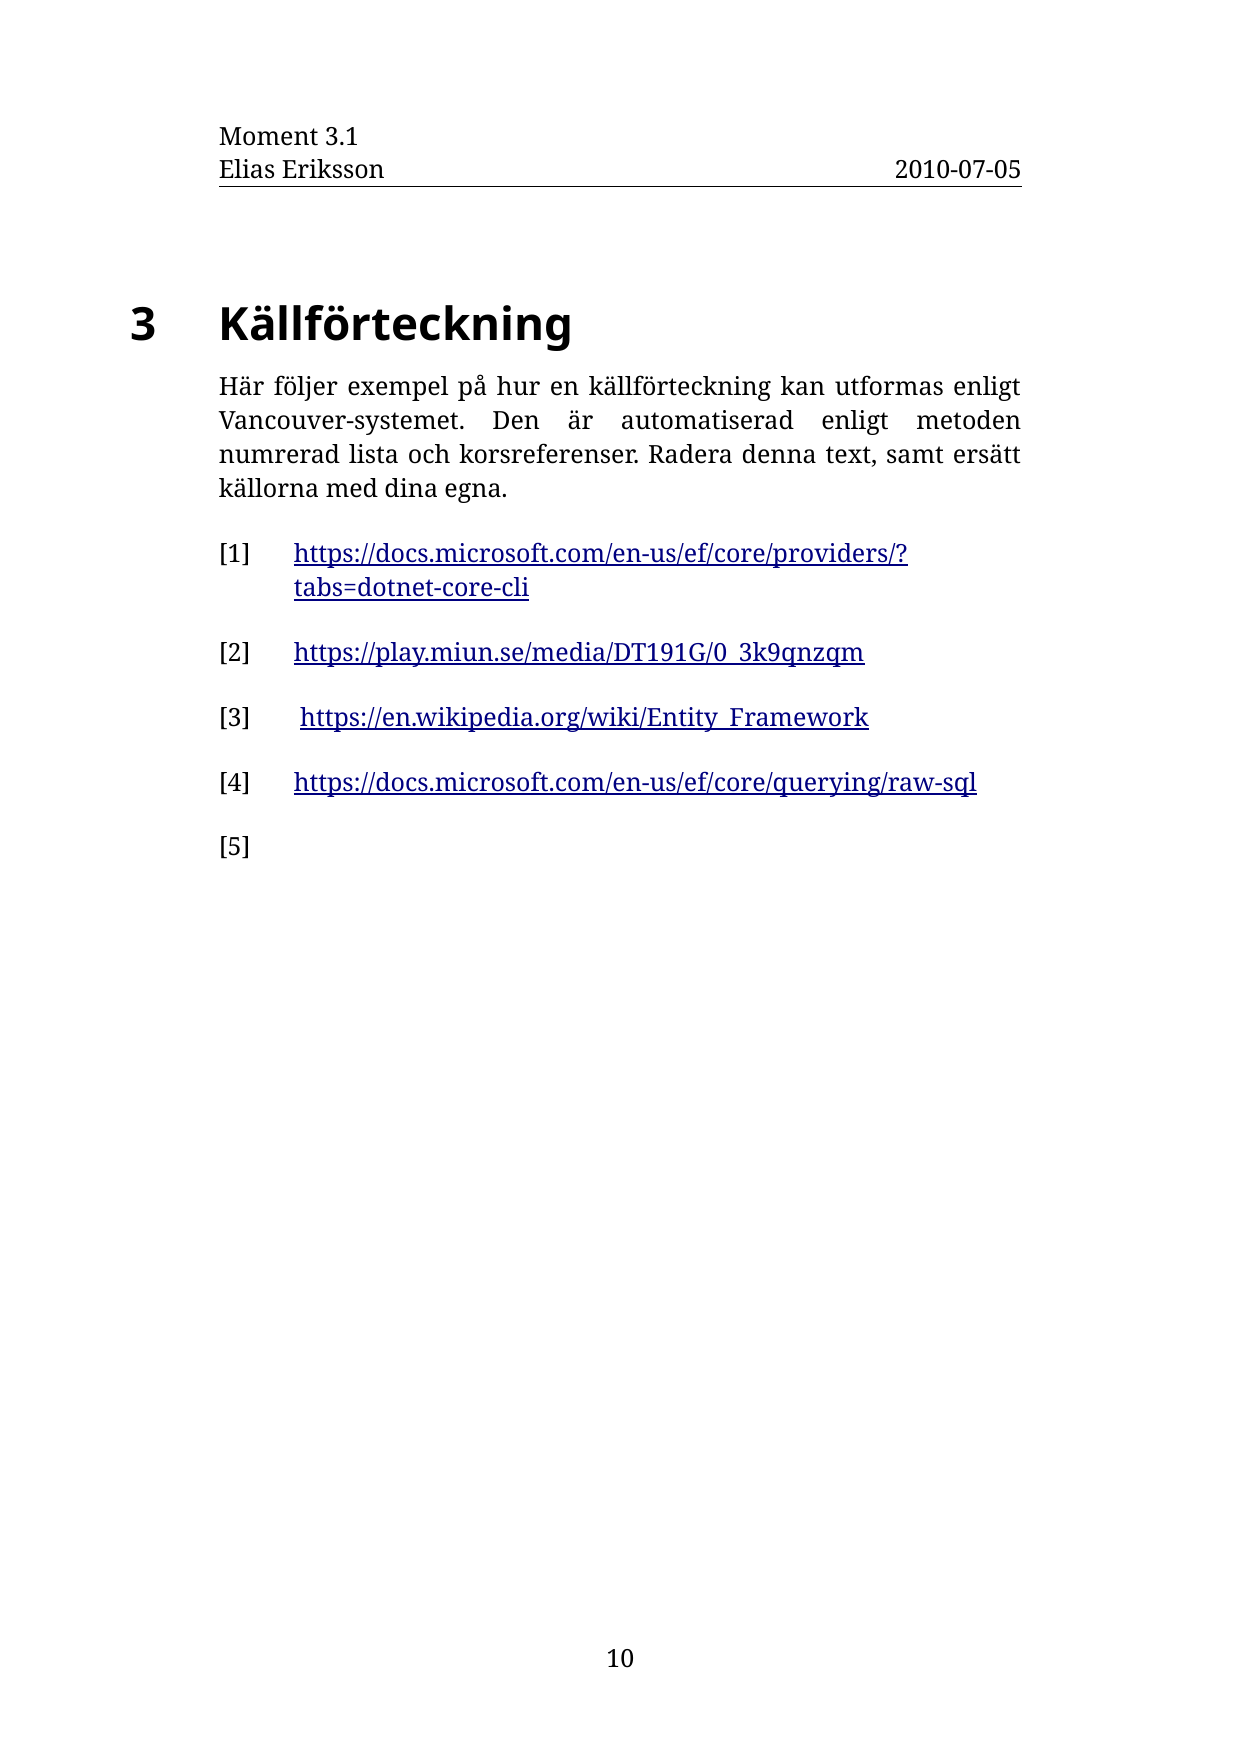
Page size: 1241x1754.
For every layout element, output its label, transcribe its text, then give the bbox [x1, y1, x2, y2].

list https://docs.microsoft.com/en-us/ef/core/querying/raw-sql [218, 764, 1022, 798]
subtitle Källförteckning [130, 291, 1022, 353]
text Här följer exempel på hur en källförteckning kan utformas enligt Vancouver-systemet. Den är automatiserad enligt metoden numrerad lista och korsreferenser. Radera denna text, samt ersätt källorna med dina egna. [218, 369, 1022, 505]
list https://docs.microsoft.com/en-us/ef/core/providers/?tabs=dotnet-core-cli [218, 536, 1022, 604]
list https://en.wikipedia.org/wiki/Entity_Framework [218, 699, 1022, 733]
list https://play.miun.se/media/DT191G/0_3k9qnzqm [218, 634, 1022, 669]
